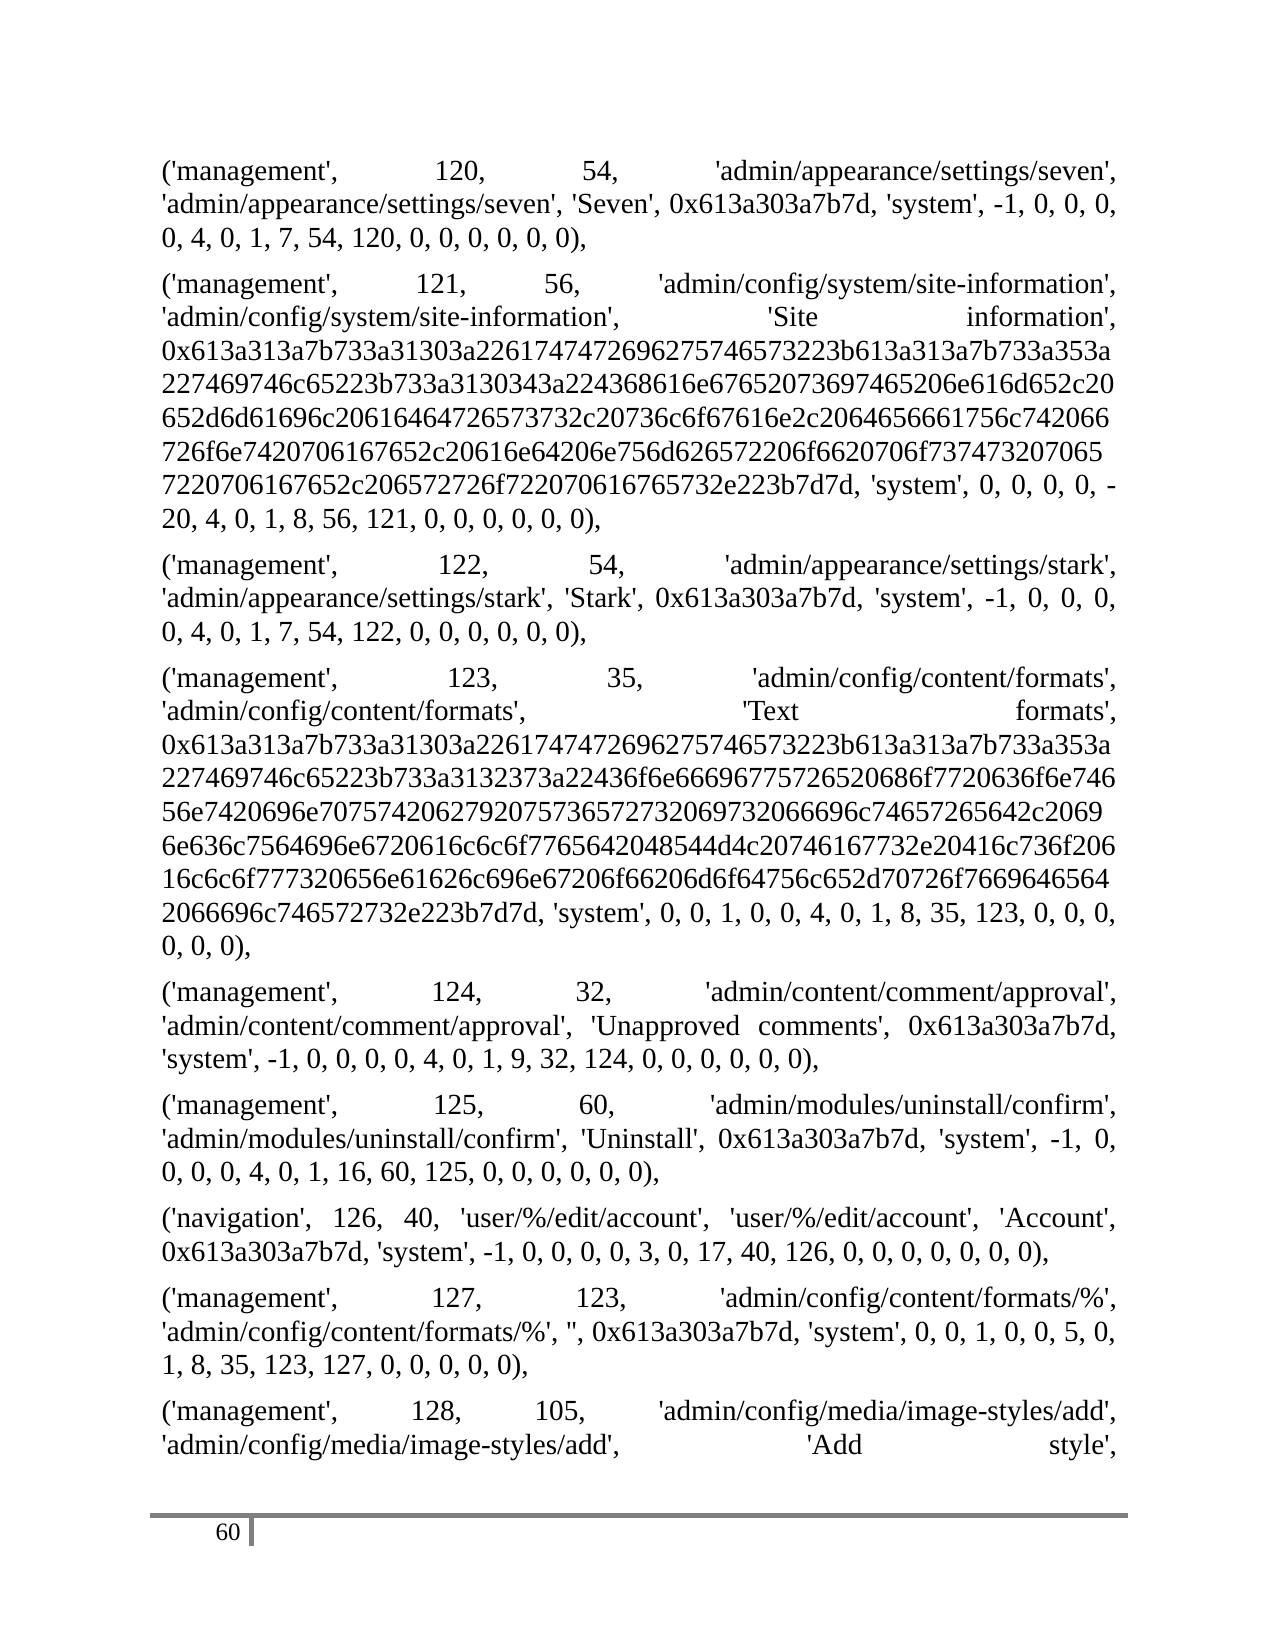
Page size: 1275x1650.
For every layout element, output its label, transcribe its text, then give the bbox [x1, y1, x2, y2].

text ('management', 127, 123, 'admin/config/content/formats/%', 'admin/config/content/formats/%', '', 0x613a303a7b7d, 'system', 0, 0, 1, 0, 0, 5, 0, 1, 8, 35, 123, 127, 0, 0, 0, 0, 0), [161, 1280, 1117, 1381]
text ('management', 122, 54, 'admin/appearance/settings/stark', 'admin/appearance/settings/stark', 'Stark', 0x613a303a7b7d, 'system', -1, 0, 0, 0, 0, 4, 0, 1, 7, 54, 122, 0, 0, 0, 0, 0, 0), [161, 547, 1117, 647]
text ('management', 128, 105, 'admin/config/media/image-styles/add', 'admin/config/media/image-styles/add', 'Add style', [161, 1393, 1117, 1460]
text ('navigation', 126, 40, 'user/%/edit/account', 'user/%/edit/account', 'Account', 0x613a303a7b7d, 'system', -1, 0, 0, 0, 0, 3, 0, 17, 40, 126, 0, 0, 0, 0, 0, 0, 0), [161, 1201, 1117, 1268]
text ('management', 123, 35, 'admin/config/content/formats', 'admin/config/content/formats', 'Text formats', 0x613a313a7b733a31303a2261747472696275746573223b613a313a7b733a353a227469746c65223b733a3132373a22436f6e66696775726520686f7720636f6e74656e7420696e7075742062792075736572732069732066696c74657265642c20696e636c7564696e6720616c6c6f7765642048544d4c20746167732e20416c736f20616c6c6f777320656e61626c696e67206f66206d6f64756c652d70726f76696465642066696c746572732e223b7d7d, 'system', 0, 0, 1, 0, 0, 4, 0, 1, 8, 35, 123, 0, 0, 0, 0, 0, 0), [161, 660, 1117, 962]
text ('management', 121, 56, 'admin/config/system/site-information', 'admin/config/system/site-information', 'Site information', 0x613a313a7b733a31303a2261747472696275746573223b613a313a7b733a353a227469746c65223b733a3130343a224368616e67652073697465206e616d652c20652d6d61696c20616464726573732c20736c6f67616e2c2064656661756c742066726f6e7420706167652c20616e64206e756d626572206f6620706f7374732070657220706167652c206572726f722070616765732e223b7d7d, 'system', 0, 0, 0, 0, -20, 4, 0, 1, 8, 56, 121, 0, 0, 0, 0, 0, 0), [161, 266, 1117, 534]
text ('management', 120, 54, 'admin/appearance/settings/seven', 'admin/appearance/settings/seven', 'Seven', 0x613a303a7b7d, 'system', -1, 0, 0, 0, 0, 4, 0, 1, 7, 54, 120, 0, 0, 0, 0, 0, 0), [161, 153, 1117, 253]
text ('management', 125, 60, 'admin/modules/uninstall/confirm', 'admin/modules/uninstall/confirm', 'Uninstall', 0x613a303a7b7d, 'system', -1, 0, 0, 0, 0, 4, 0, 1, 16, 60, 125, 0, 0, 0, 0, 0, 0), [161, 1087, 1117, 1188]
text ('management', 124, 32, 'admin/content/comment/approval', 'admin/content/comment/approval', 'Unapproved comments', 0x613a303a7b7d, 'system', -1, 0, 0, 0, 0, 4, 0, 1, 9, 32, 124, 0, 0, 0, 0, 0, 0), [161, 974, 1117, 1075]
